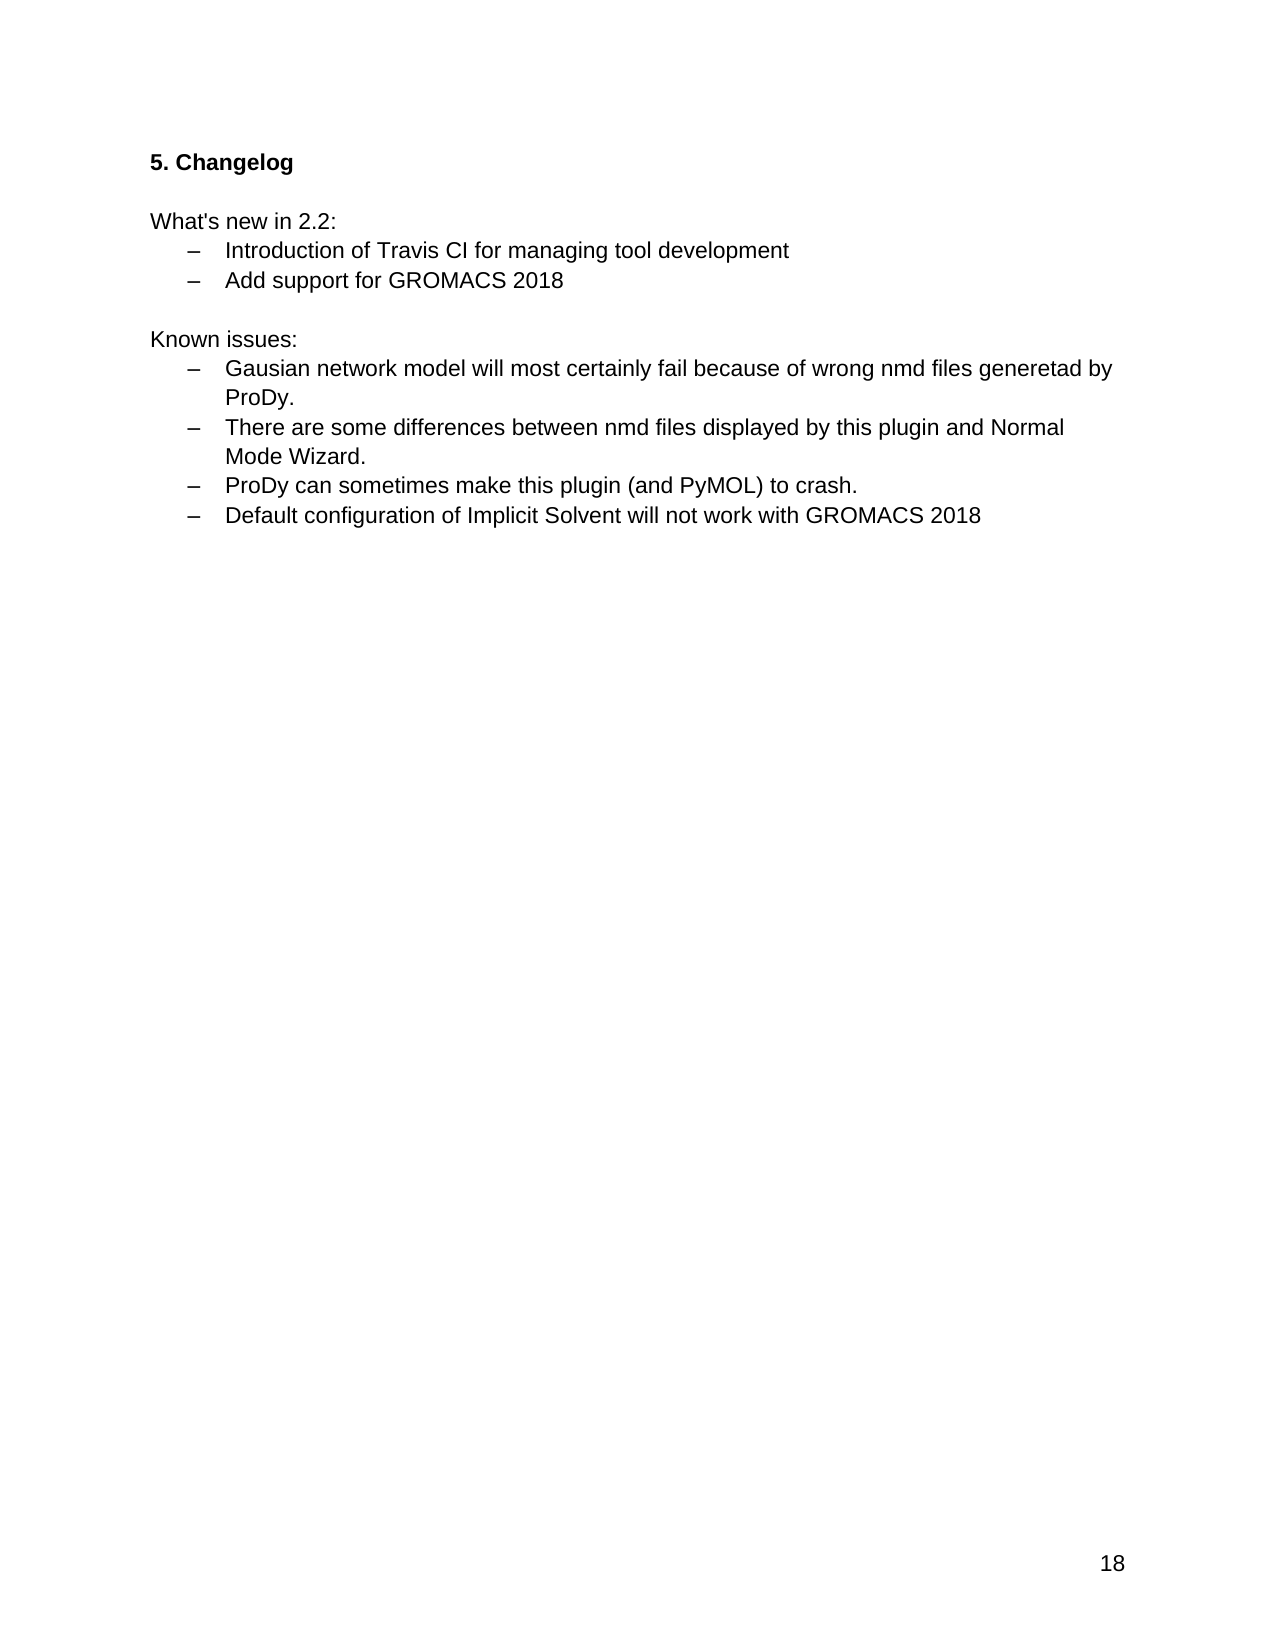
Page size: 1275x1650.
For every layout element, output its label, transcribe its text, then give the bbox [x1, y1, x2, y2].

list ProDy can sometimes make this plugin (and PyMOL) to crash. [187, 473, 1125, 499]
text Known issues: [150, 326, 1125, 352]
text What's new in 2.2: [150, 209, 1125, 234]
text 5. Changelog [150, 150, 1125, 176]
list Gausian network model will most certainly fail because of wrong nmd files generetad by ProDy. [187, 356, 1125, 411]
list Add support for GROMACS 2018 [187, 267, 1125, 293]
list Introduction of Travis CI for managing tool development [187, 238, 1125, 264]
list There are some differences between nmd files displayed by this plugin and Normal Mode Wizard. [187, 414, 1125, 469]
list Default configuration of Implicit Solvent will not work with GROMACS 2018 [187, 502, 1125, 528]
